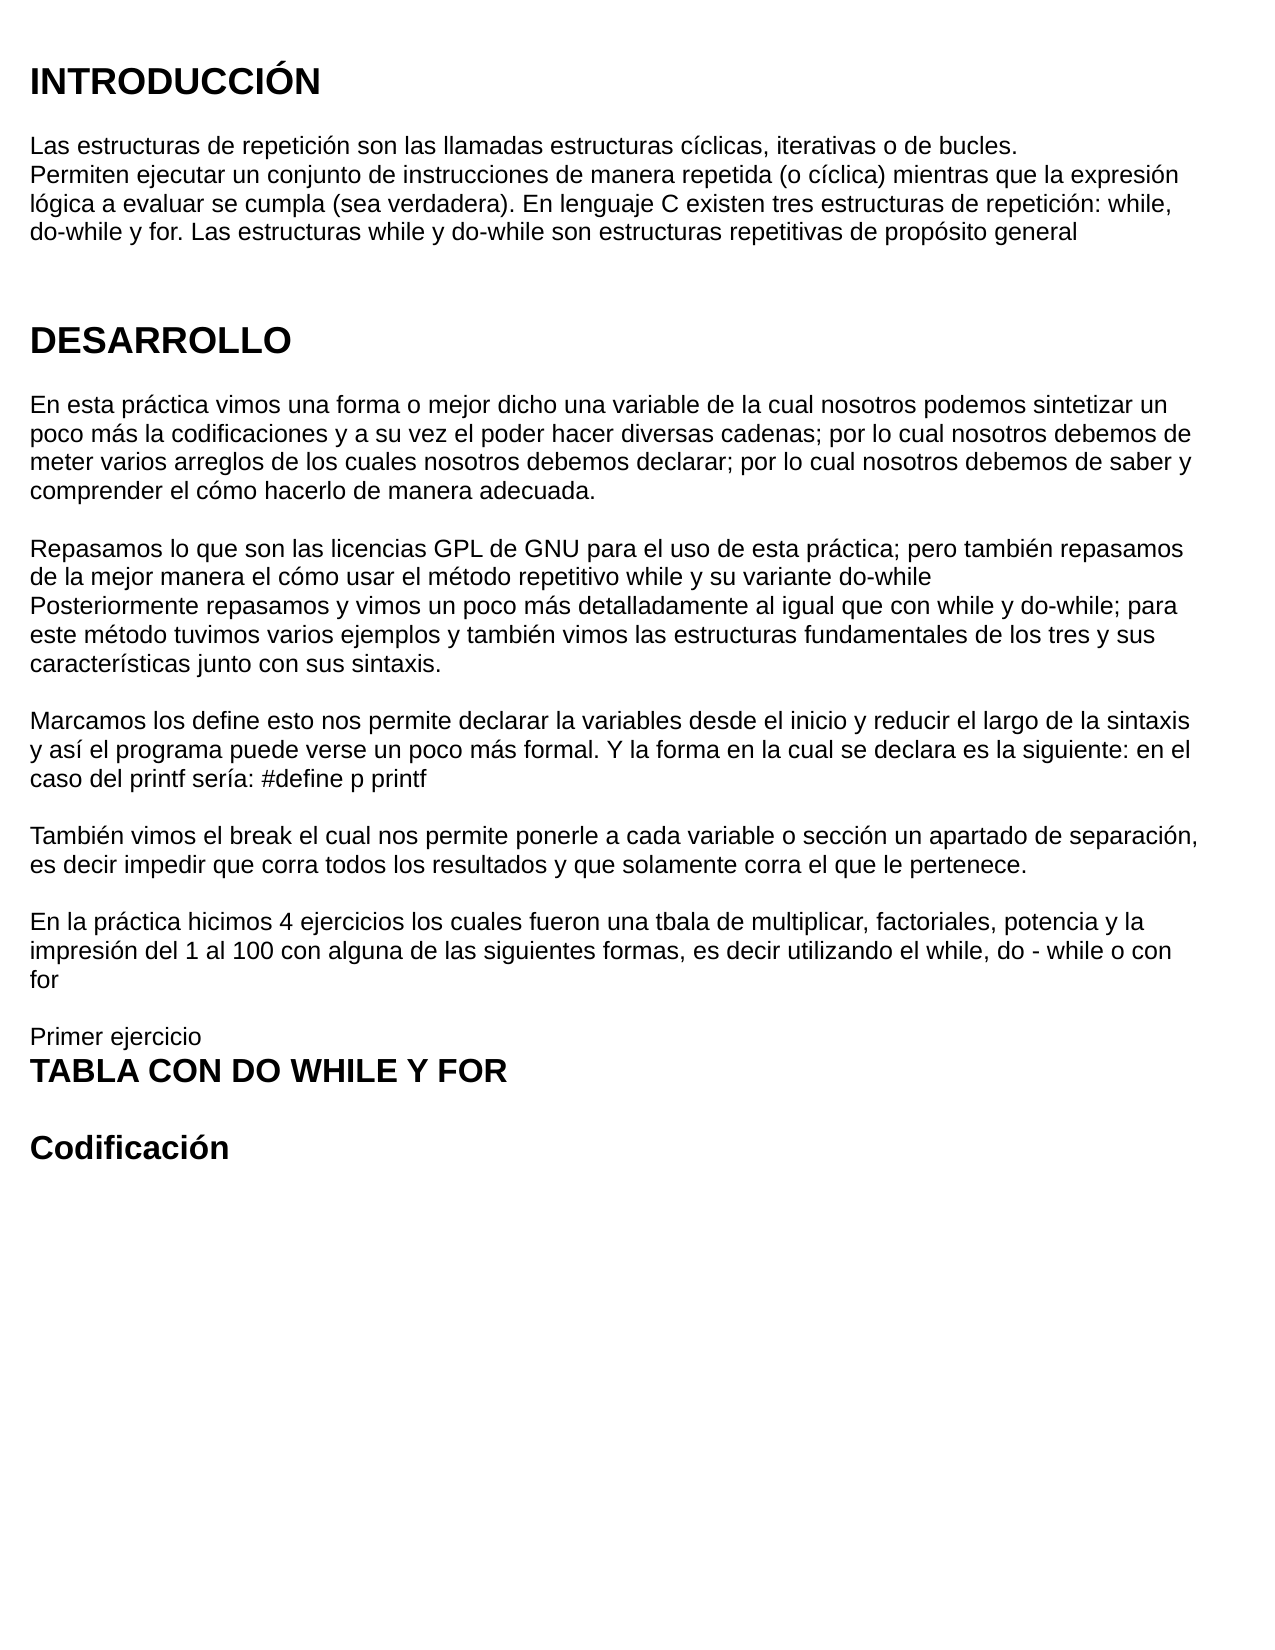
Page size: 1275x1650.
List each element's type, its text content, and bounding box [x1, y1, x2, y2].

text DESARROLLO [29, 318, 1205, 361]
text En esta práctica vimos una forma o mejor dicho una variable de la cual nosotros podemos sintetizar un poco más la codificaciones y a su vez el poder hacer diversas cadenas; por lo cual nosotros debemos de meter varios arreglos de los cuales nosotros debemos declarar; por lo cual nosotros debemos de saber y comprender el cómo hacerlo de manera adecuada. [29, 390, 1205, 505]
text INTRODUCCIÓN [29, 59, 1205, 102]
text En la práctica hicimos 4 ejercicios los cuales fueron una tbala de multiplicar, factoriales, potencia y la impresión del 1 al 100 con alguna de las siguientes formas, es decir utilizando el while, do - while o con for [29, 907, 1205, 993]
text Posteriormente repasamos y vimos un poco más detalladamente al igual que con while y do-while; para este método tuvimos varios ejemplos y también vimos las estructuras fundamentales de los tres y sus características junto con sus sintaxis. [29, 591, 1205, 677]
text También vimos el break el cual nos permite ponerle a cada variable o sección un apartado de separación, es decir impedir que corra todos los resultados y que solamente corra el que le pertenece. [29, 821, 1205, 878]
text Codificación [29, 1128, 1205, 1166]
text TABLA CON DO WHILE Y FOR [29, 1051, 1205, 1089]
text Permiten ejecutar un conjunto de instrucciones de manera repetida (o cíclica) mientras que la expresión lógica a evaluar se cumpla (sea verdadera). En lenguaje C existen tres estructuras de repetición: while, do-while y for. Las estructuras while y do-while son estructuras repetitivas de propósito general [29, 160, 1205, 246]
text Primer ejercicio [29, 1022, 1205, 1051]
text Repasamos lo que son las licencias GPL de GNU para el uso de esta práctica; pero también repasamos de la mejor manera el cómo usar el método repetitivo while y su variante do-while [29, 533, 1205, 591]
text Marcamos los define esto nos permite declarar la variables desde el inicio y reducir el largo de la sintaxis y así el programa puede verse un poco más formal. Y la forma en la cual se declara es la siguiente: en el caso del printf sería: #define p printf [29, 706, 1205, 792]
text Las estructuras de repetición son las llamadas estructuras cíclicas, iterativas o de bucles. [29, 131, 1205, 160]
